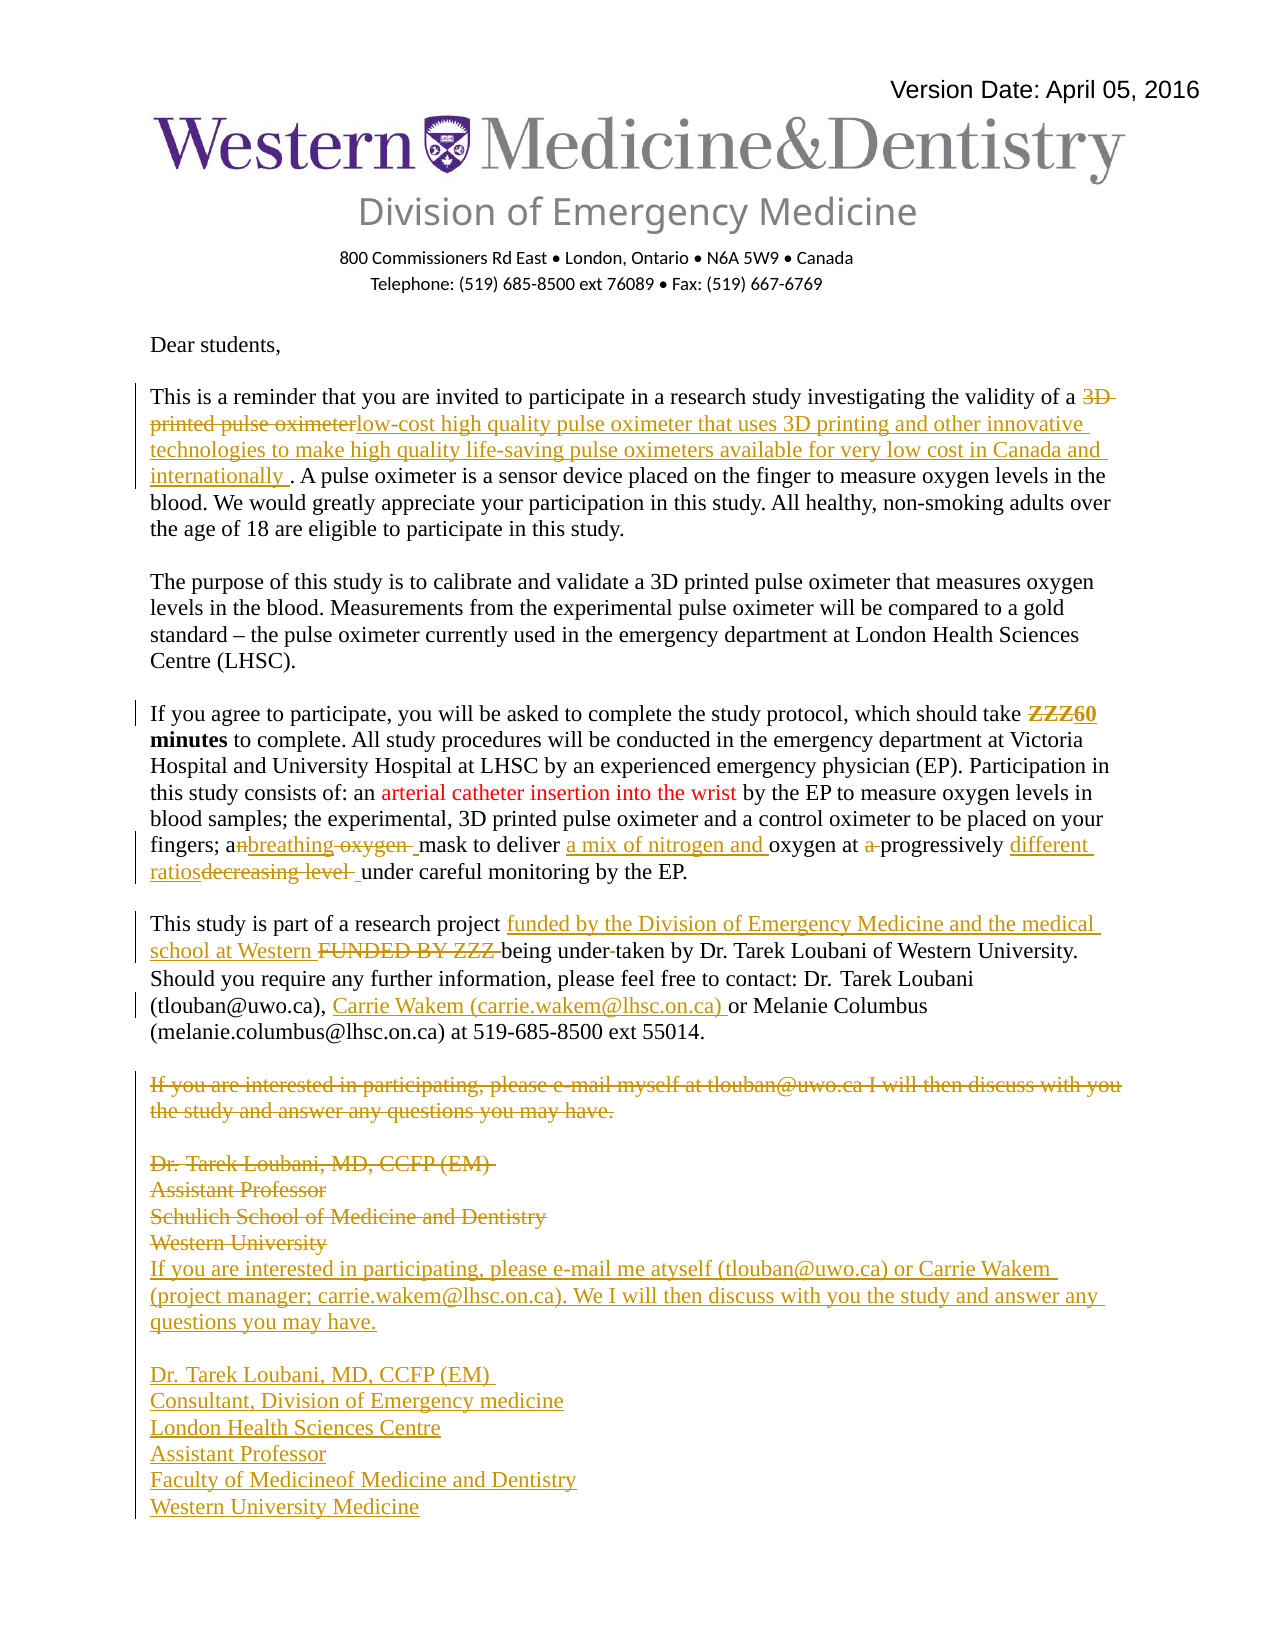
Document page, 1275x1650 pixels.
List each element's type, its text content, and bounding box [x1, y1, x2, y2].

text Division of Emergency Medicine [150, 186, 1125, 237]
text Dr. Tarek Loubani, MD, CCFP (EM) [150, 1361, 1200, 1387]
text If you are interested in participating, please e-mail me atyself (tlouban@uwo.ca) or Carrie Wakem (project manager; carrie.wakem@lhsc.on.ca). We I will then discuss with you the study and answer any questions you may have. [150, 1071, 1125, 1124]
text London Health Sciences Centre [150, 1414, 1200, 1440]
text Assistant Professor [150, 1440, 1200, 1466]
text Western University Medicine [150, 1493, 1200, 1519]
text This study is part of a research project funded by the Division of Emergency Medicine and the medical school at Western being undertaken by Dr. Tarek Loubani of Western University. Should you require any further information, please feel free to contact: Dr. Tarek Loubani (tlouban@uwo.ca), Carrie Wakem (carrie.wakem@lhsc.on.ca) or Melanie Columbus (melanie.columbus@lhsc.on.ca) at 519-685-8500 ext 55014. [150, 911, 1125, 1045]
text The purpose of this study is to calibrate and validate a 3D printed pulse oximeter that measures oxygen levels in the blood. Measurements from the experimental pulse oximeter will be compared to a gold standard – the pulse oximeter currently used in the emergency department at London Health Sciences Centre (LHSC). [150, 568, 1125, 673]
text Dear students, [150, 331, 1125, 357]
text This is a reminder that you are invited to participate in a research study investigating the validity of a low-cost high quality pulse oximeter that uses 3D printing and other innovative technologies to make high quality life-saving pulse oximeters available for very low cost in Canada and internationally . A pulse oximeter is a sensor device placed on the finger to measure oxygen levels in the blood. We would greatly appreciate your participation in this study. All healthy, non-smoking adults over the age of 18 are eligible to participate in this study. [150, 383, 1125, 542]
text Consultant, Division of Emergency medicine [150, 1387, 1200, 1414]
text Faculty of Medicineof Medicine and Dentistry [150, 1466, 1200, 1493]
text If you agree to participate, you will be asked to complete the study protocol, which should take 60 minutes to complete. All study procedures will be conducted in the emergency department at Victoria Hospital and University Hospital at LHSC by an experienced emergency physician (EP). Participation in this study consists of: an arterial catheter insertion into the wrist by the EP to measure oxygen levels in blood samples; the experimental, 3D printed pulse oximeter and a control oximeter to be placed on your fingers; abreathing mask to deliver a mix of nitrogen and oxygen at progressively different ratios under careful monitoring by the EP. [150, 700, 1125, 884]
